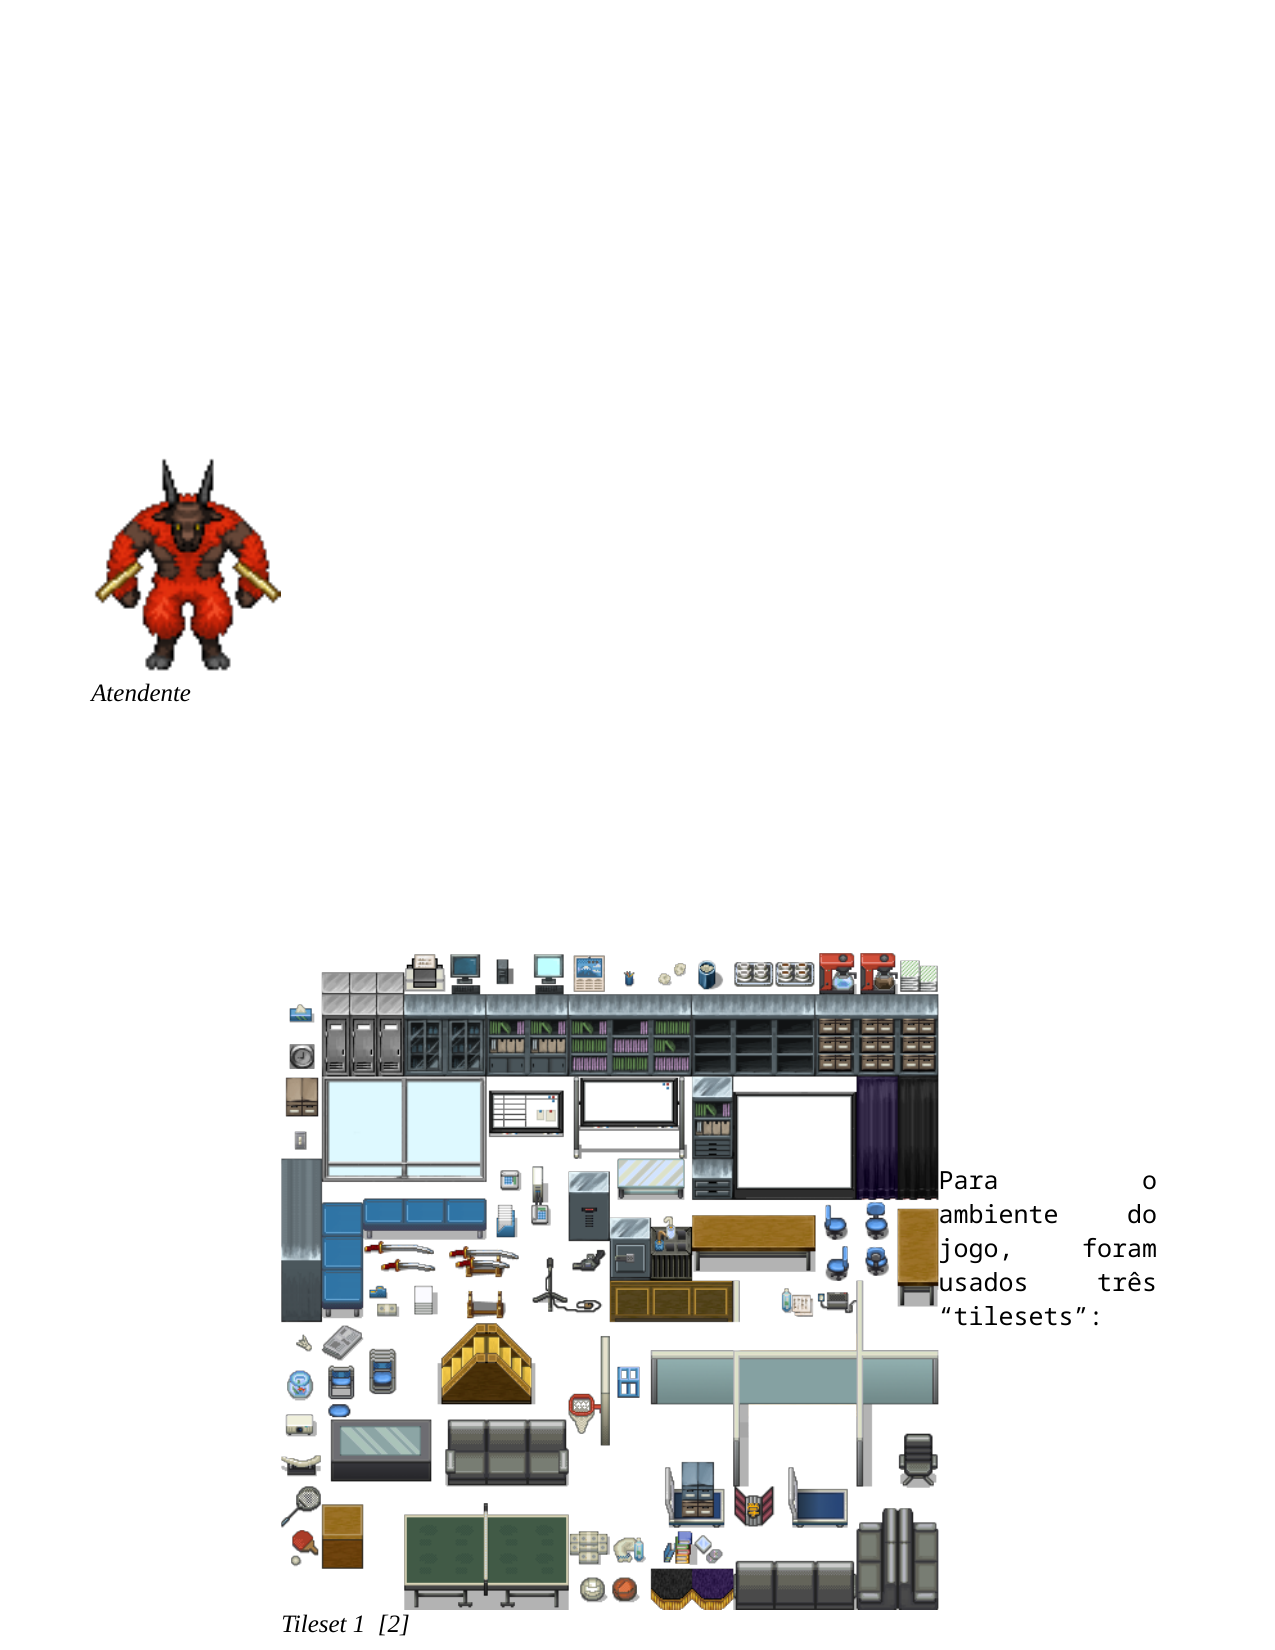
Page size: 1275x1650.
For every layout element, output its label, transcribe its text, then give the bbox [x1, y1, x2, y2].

text [118, 1163, 281, 1333]
picture [91, 455, 281, 679]
text Para o ambiente do jogo, foram usados três “tilesets”: [939, 1163, 1157, 1333]
picture [281, 952, 939, 1610]
text Atendente [91, 679, 281, 707]
text Tileset 1 [2] [281, 1610, 938, 1638]
